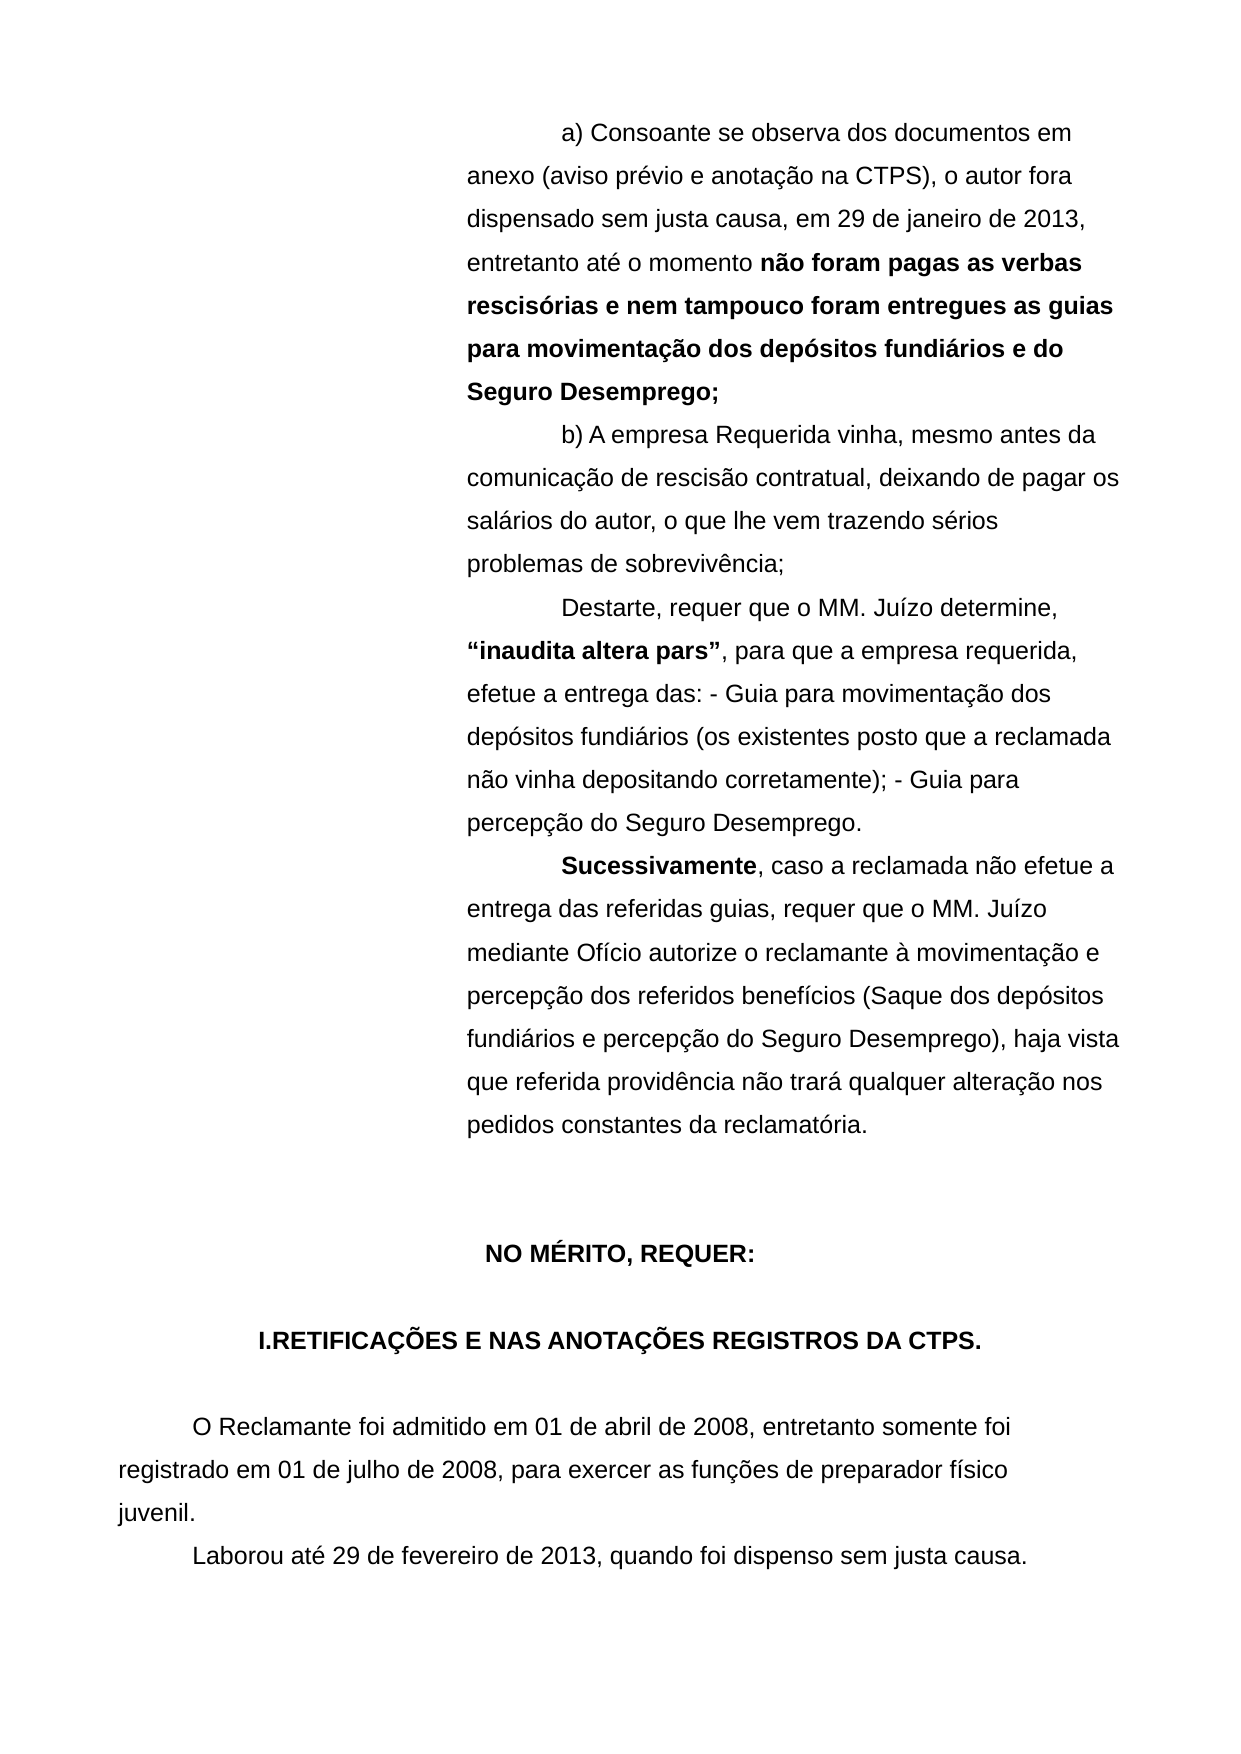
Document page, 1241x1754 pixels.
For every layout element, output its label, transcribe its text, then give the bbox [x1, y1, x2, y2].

text b) A empresa Requerida vinha, mesmo antes da comunicação de rescisão contratual, deixando de pagar os salários do autor, o que lhe vem trazendo sérios problemas de sobrevivência; [467, 420, 1122, 578]
text I.RETIFICAÇÕES E NAS ANOTAÇÕES REGISTROS DA CTPS. [118, 1326, 1122, 1354]
text a) Consoante se observa dos documentos em anexo (aviso prévio e anotação na CTPS), o autor fora dispensado sem justa causa, em 29 de janeiro de 2013, entretanto até o momento não foram pagas as verbas rescisórias e nem tampouco foram entregues as guias para movimentação dos depósitos fundiários e do Seguro Desemprego; [467, 118, 1122, 406]
text Sucessivamente, caso a reclamada não efetue a entrega das referidas guias, requer que o MM. Juízo mediante Ofício autorize o reclamante à movimentação e percepção dos referidos benefícios (Saque dos depósitos fundiários e percepção do Seguro Desemprego), haja vista que referida providência não trará qualquer alteração nos pedidos constantes da reclamatória. [467, 851, 1122, 1139]
text Laborou até 29 de fevereiro de 2013, quando foi dispenso sem justa causa. [118, 1541, 1122, 1570]
text O Reclamante foi admitido em 01 de abril de 2008, entretanto somente foi [118, 1412, 1122, 1441]
text Destarte, requer que o MM. Juízo determine, “inaudita altera pars”, para que a empresa requerida, efetue a entrega das: - Guia para movimentação dos depósitos fundiários (os existentes posto que a reclamada não vinha depositando corretamente); - Guia para percepção do Seguro Desemprego. [467, 592, 1122, 837]
text NO MÉRITO, REQUER: [118, 1239, 1122, 1268]
text registrado em 01 de julho de 2008, para exercer as funções de preparador físico [118, 1455, 1122, 1484]
text juvenil. [118, 1498, 1122, 1527]
